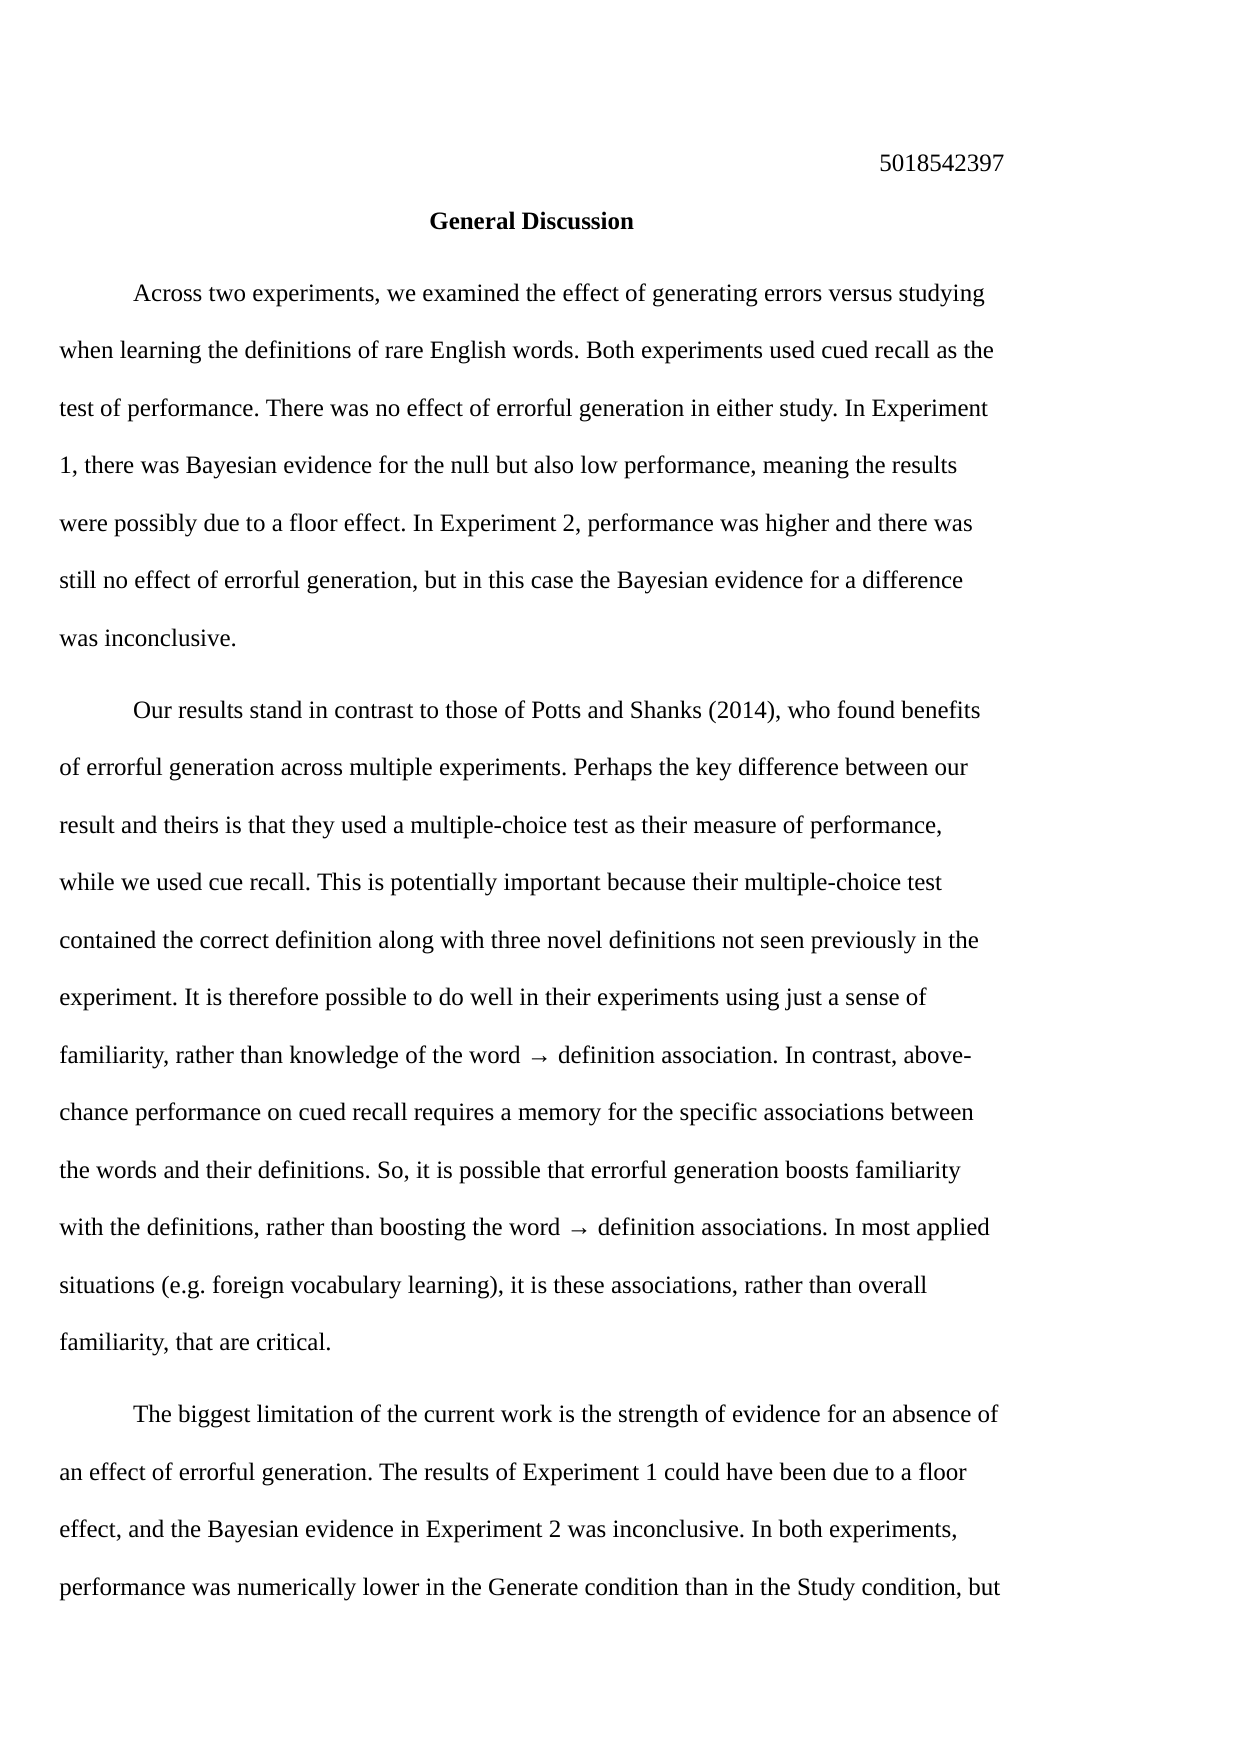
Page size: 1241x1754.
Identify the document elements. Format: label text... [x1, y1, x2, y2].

text General Discussion [59, 206, 1004, 234]
text Across two experiments, we examined the effect of generating errors versus studying when learning the definitions of rare English words. Both experiments used cued recall as the test of performance. There was no effect of errorful generation in either study. In Experiment 1, there was Bayesian evidence for the null but also low performance, meaning the results were possibly due to a floor effect. In Experiment 2, performance was higher and there was still no effect of errorful generation, but in this case the Bayesian evidence for a difference was inconclusive. [59, 278, 1004, 652]
text The biggest limitation of the current work is the strength of evidence for an absence of an effect of errorful generation. The results of Experiment 1 could have been due to a floor effect, and the Bayesian evidence in Experiment 2 was inconclusive. In both experiments, performance was numerically lower in the Generate condition than in the Study condition, but [59, 1399, 1004, 1601]
text Our results stand in contrast to those of Potts and Shanks (2014), who found benefits of errorful generation across multiple experiments. Perhaps the key difference between our result and theirs is that they used a multiple-choice test as their measure of performance, while we used cue recall. This is potentially important because their multiple-choice test contained the correct definition along with three novel definitions not seen previously in the experiment. It is therefore possible to do well in their experiments using just a sense of familiarity, rather than knowledge of the word → definition association. In contrast, above-chance performance on cued recall requires a memory for the specific associations between the words and their definitions. So, it is possible that errorful generation boosts familiarity with the definitions, rather than boosting the word → definition associations. In most applied situations (e.g. foreign vocabulary learning), it is these associations, rather than overall familiarity, that are critical. [59, 695, 1004, 1356]
